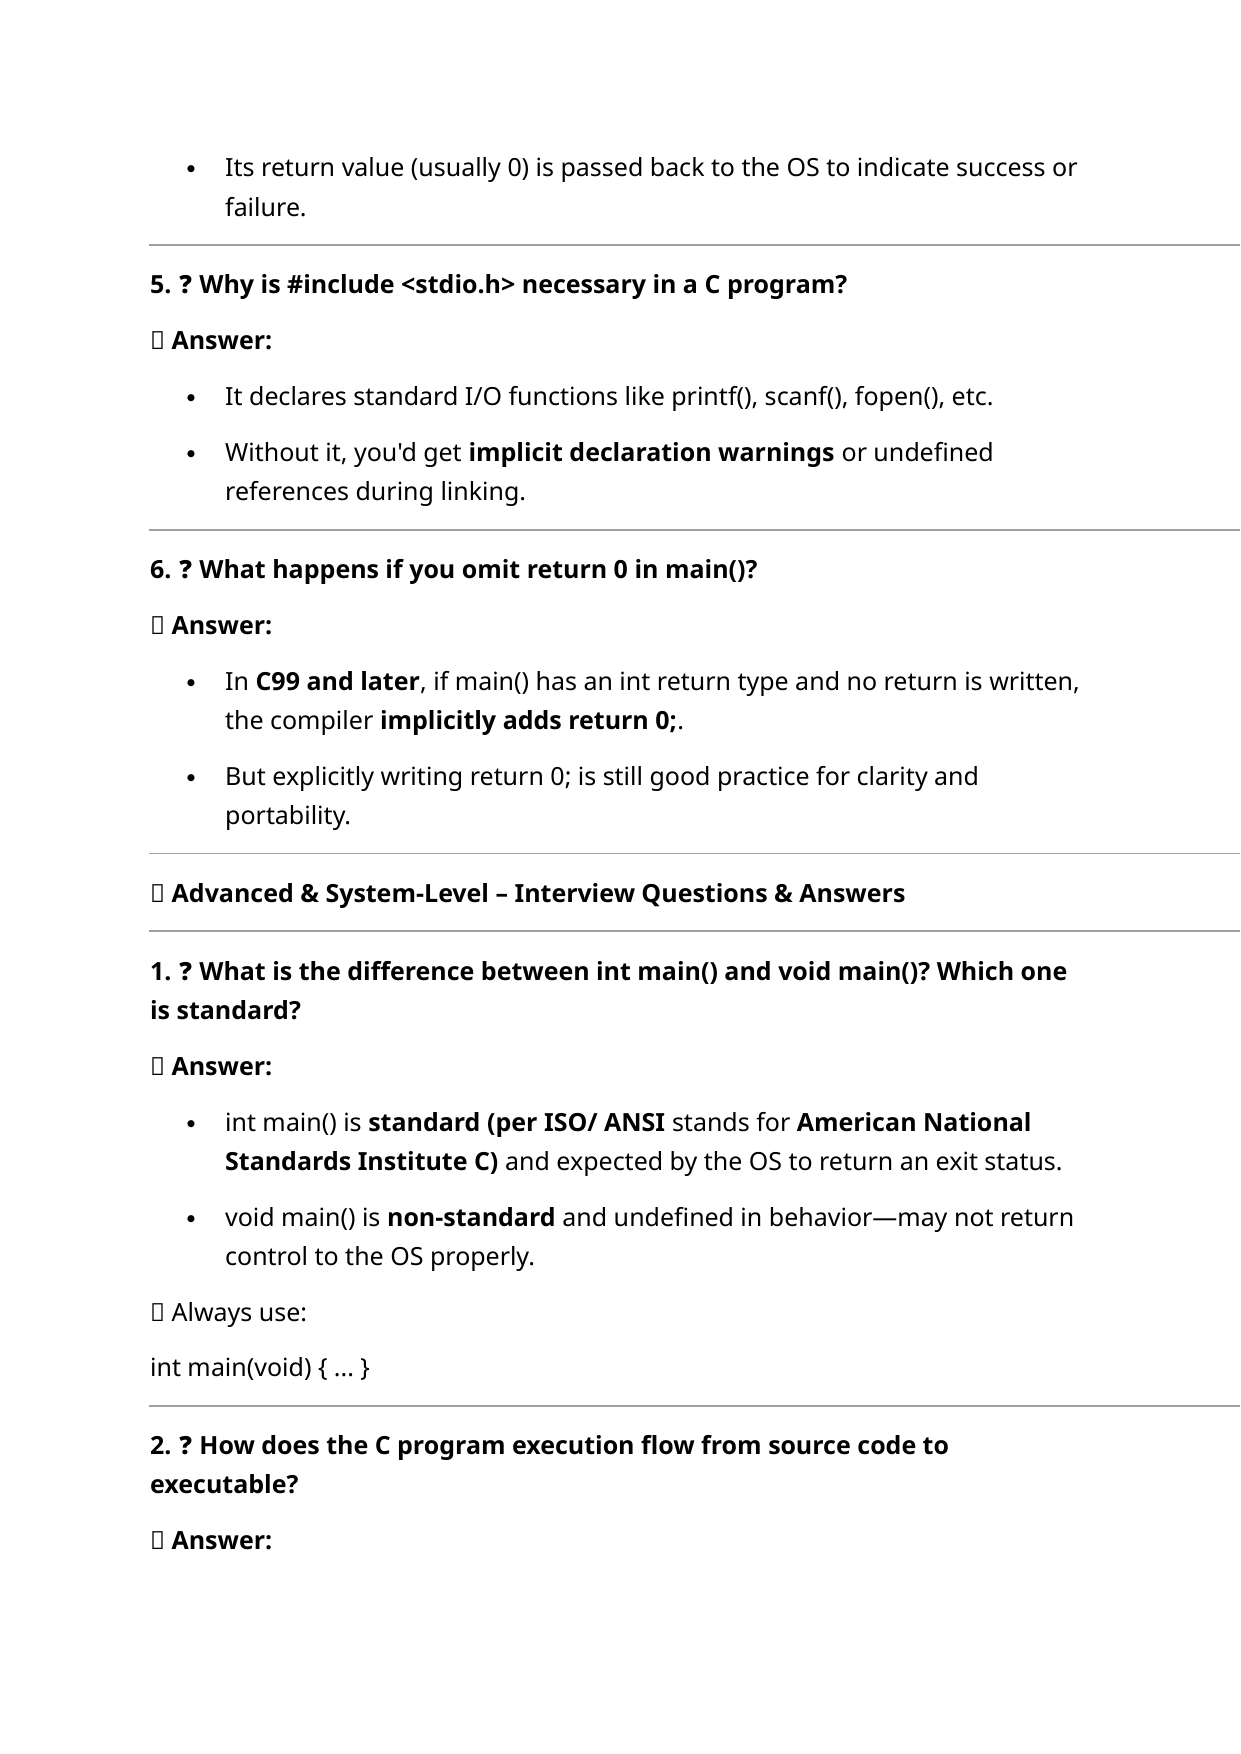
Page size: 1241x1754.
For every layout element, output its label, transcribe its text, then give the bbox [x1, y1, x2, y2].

list It declares standard I/O functions like printf(), scanf(), fopen(), etc. [187, 379, 1090, 413]
text 1. ❓ What is the difference between int main() and void main()? Which one is standard? [150, 953, 1090, 1027]
text 2. ❓ How does the C program execution flow from source code to executable? [150, 1428, 1090, 1501]
text 🧠 Always use: [150, 1294, 1090, 1328]
text 5. ❓ Why is #include <stdio.h> necessary in a C program? [150, 267, 1090, 301]
list void main() is non-standard and undefined in behavior—may not return control to the OS properly. [187, 1199, 1090, 1272]
list Its return value (usually 0) is passed back to the OS to indicate success or failure. [187, 150, 1090, 223]
text int main(void) { ... } [150, 1350, 1090, 1384]
list int main() is standard (per ISO/ ANSI stands for American National Standards Institute C) and expected by the OS to return an exit status. [187, 1104, 1090, 1177]
text ✅ Answer: [150, 323, 1090, 357]
text ✅ Answer: [150, 607, 1090, 642]
list Without it, you'd get implicit declaration warnings or undefined references during linking. [187, 434, 1090, 508]
text ✅ Answer: [150, 1048, 1090, 1082]
text 6. ❓ What happens if you omit return 0 in main()? [150, 552, 1090, 586]
list But explicitly writing return 0; is still good practice for clarity and portability. [187, 758, 1090, 832]
text ✅ Answer: [150, 1523, 1090, 1557]
text 📌 Advanced & System-Level – Interview Questions & Answers [150, 875, 1090, 909]
list In C99 and later, if main() has an int return type and no return is written, the compiler implicitly adds return 0;. [187, 663, 1090, 737]
